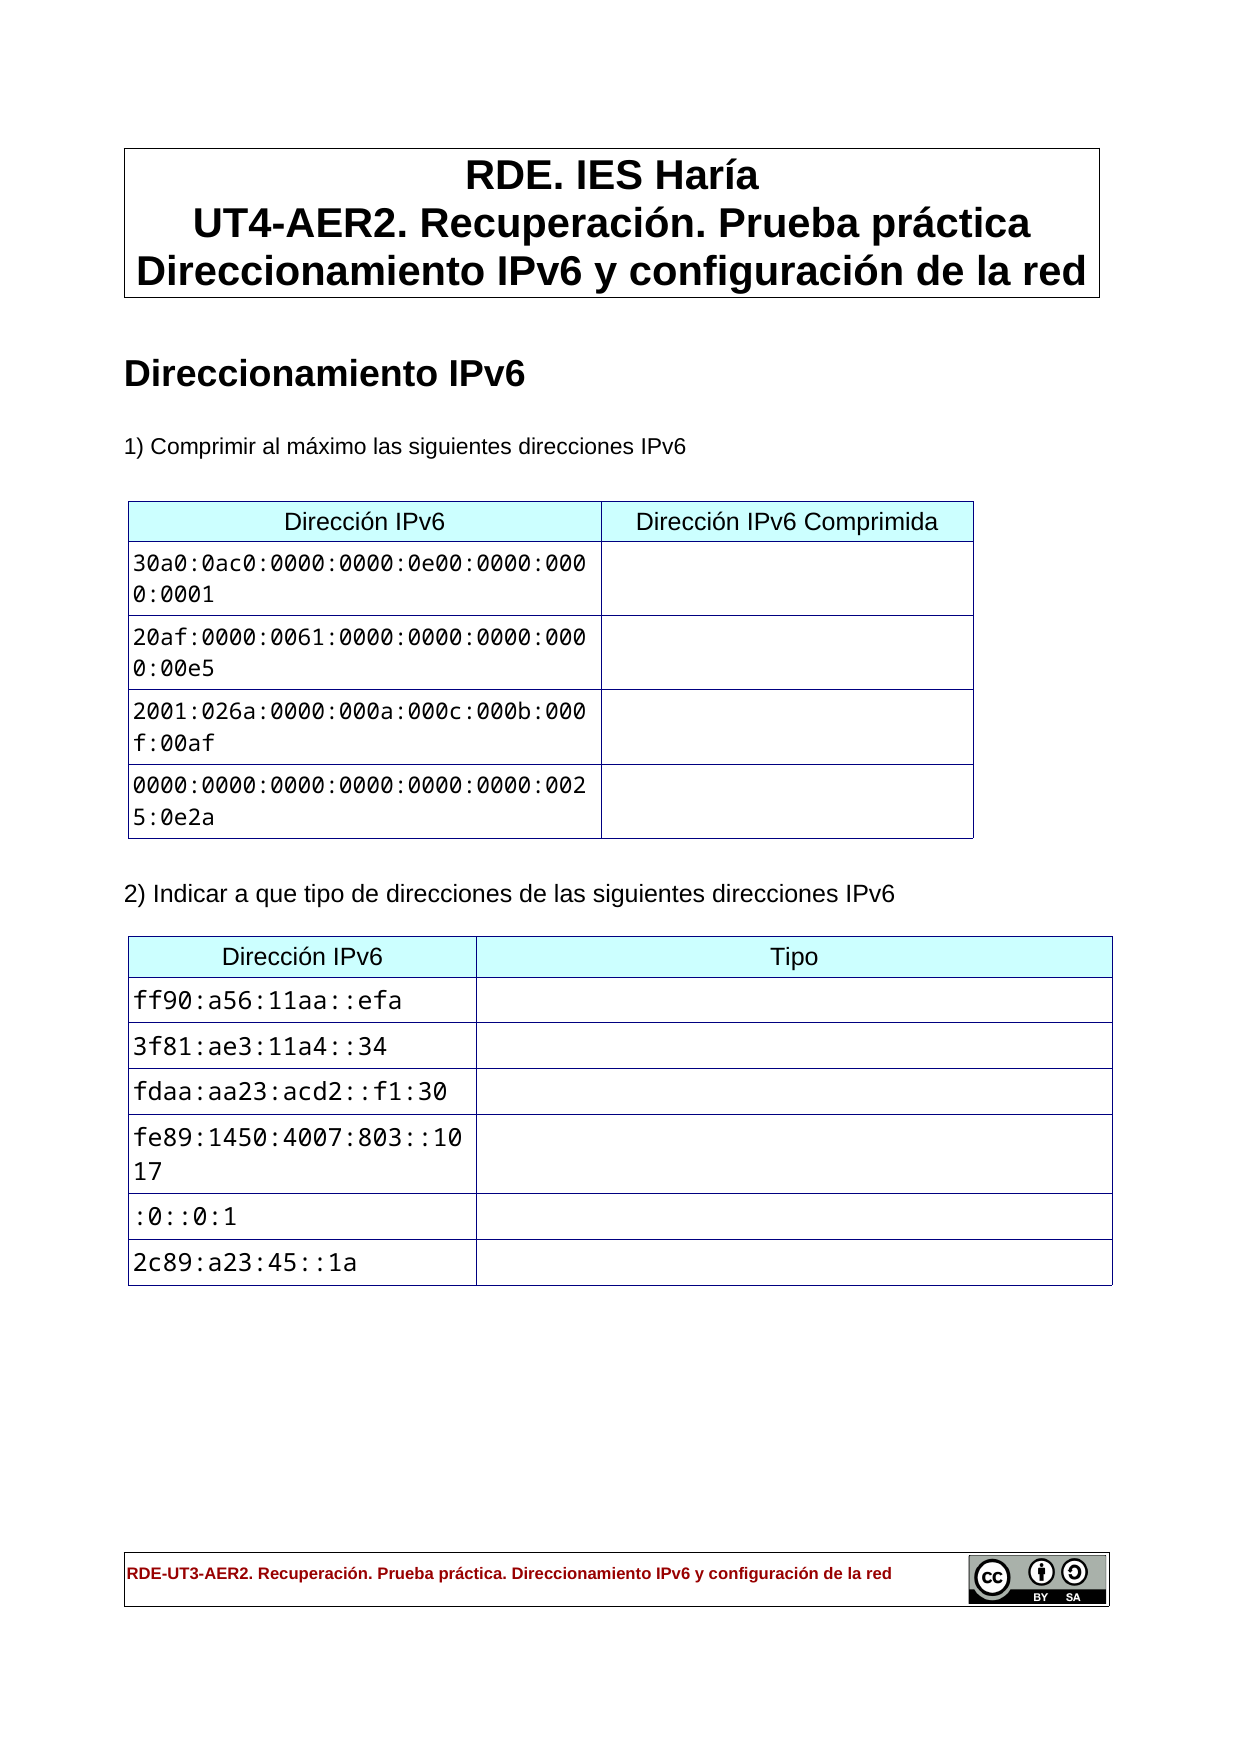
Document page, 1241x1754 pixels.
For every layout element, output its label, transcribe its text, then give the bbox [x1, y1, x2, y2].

table_header Dirección IPv6 [129, 937, 476, 977]
table_cell fdaa:aa23:acd2::f1:30 [129, 1069, 476, 1113]
table_cell [477, 1240, 1112, 1284]
table_cell 2001:026a:0000:000a:000c:000b:000f:00af [129, 690, 601, 763]
text RDE. IES Haría [125, 149, 1099, 196]
table_cell [477, 1023, 1112, 1068]
text UT4-AER2. Recuperación. Prueba práctica [125, 196, 1099, 243]
table_header Dirección IPv6 [129, 502, 601, 541]
table_cell [602, 765, 973, 837]
table_header Dirección IPv6 Comprimida [602, 502, 973, 541]
table_cell 0000:0000:0000:0000:0000:0000:0025:0e2a [129, 765, 601, 837]
table_cell [477, 1194, 1112, 1239]
text Direccionamiento IPv6 y configuración de la red [125, 243, 1099, 297]
table_header Tipo [477, 937, 1112, 977]
table_cell 3f81:ae3:11a4::34 [129, 1023, 476, 1068]
table_cell [602, 542, 973, 615]
text 2) Indicar a que tipo de direcciones de las siguientes direcciones IPv6 [123, 879, 1109, 908]
table_cell 20af:0000:0061:0000:0000:0000:0000:00e5 [129, 616, 601, 689]
table_cell :0::0:1 [129, 1194, 476, 1239]
subtitle Direccionamiento IPv6 [123, 351, 1109, 394]
table_cell [602, 690, 973, 763]
table_cell [477, 1115, 1112, 1193]
table_cell fe89:1450:4007:803::1017 [129, 1115, 476, 1193]
table_cell [477, 978, 1112, 1022]
table_cell [602, 616, 973, 689]
table_cell ff90:a56:11aa::efa [129, 978, 476, 1022]
text 1) Comprimir al máximo las siguientes direcciones IPv6 [123, 433, 1109, 460]
picture [968, 1555, 1107, 1604]
table_cell [477, 1069, 1112, 1113]
table_cell 2c89:a23:45::1a [129, 1240, 476, 1284]
table_cell 30a0:0ac0:0000:0000:0e00:0000:0000:0001 [129, 542, 601, 615]
